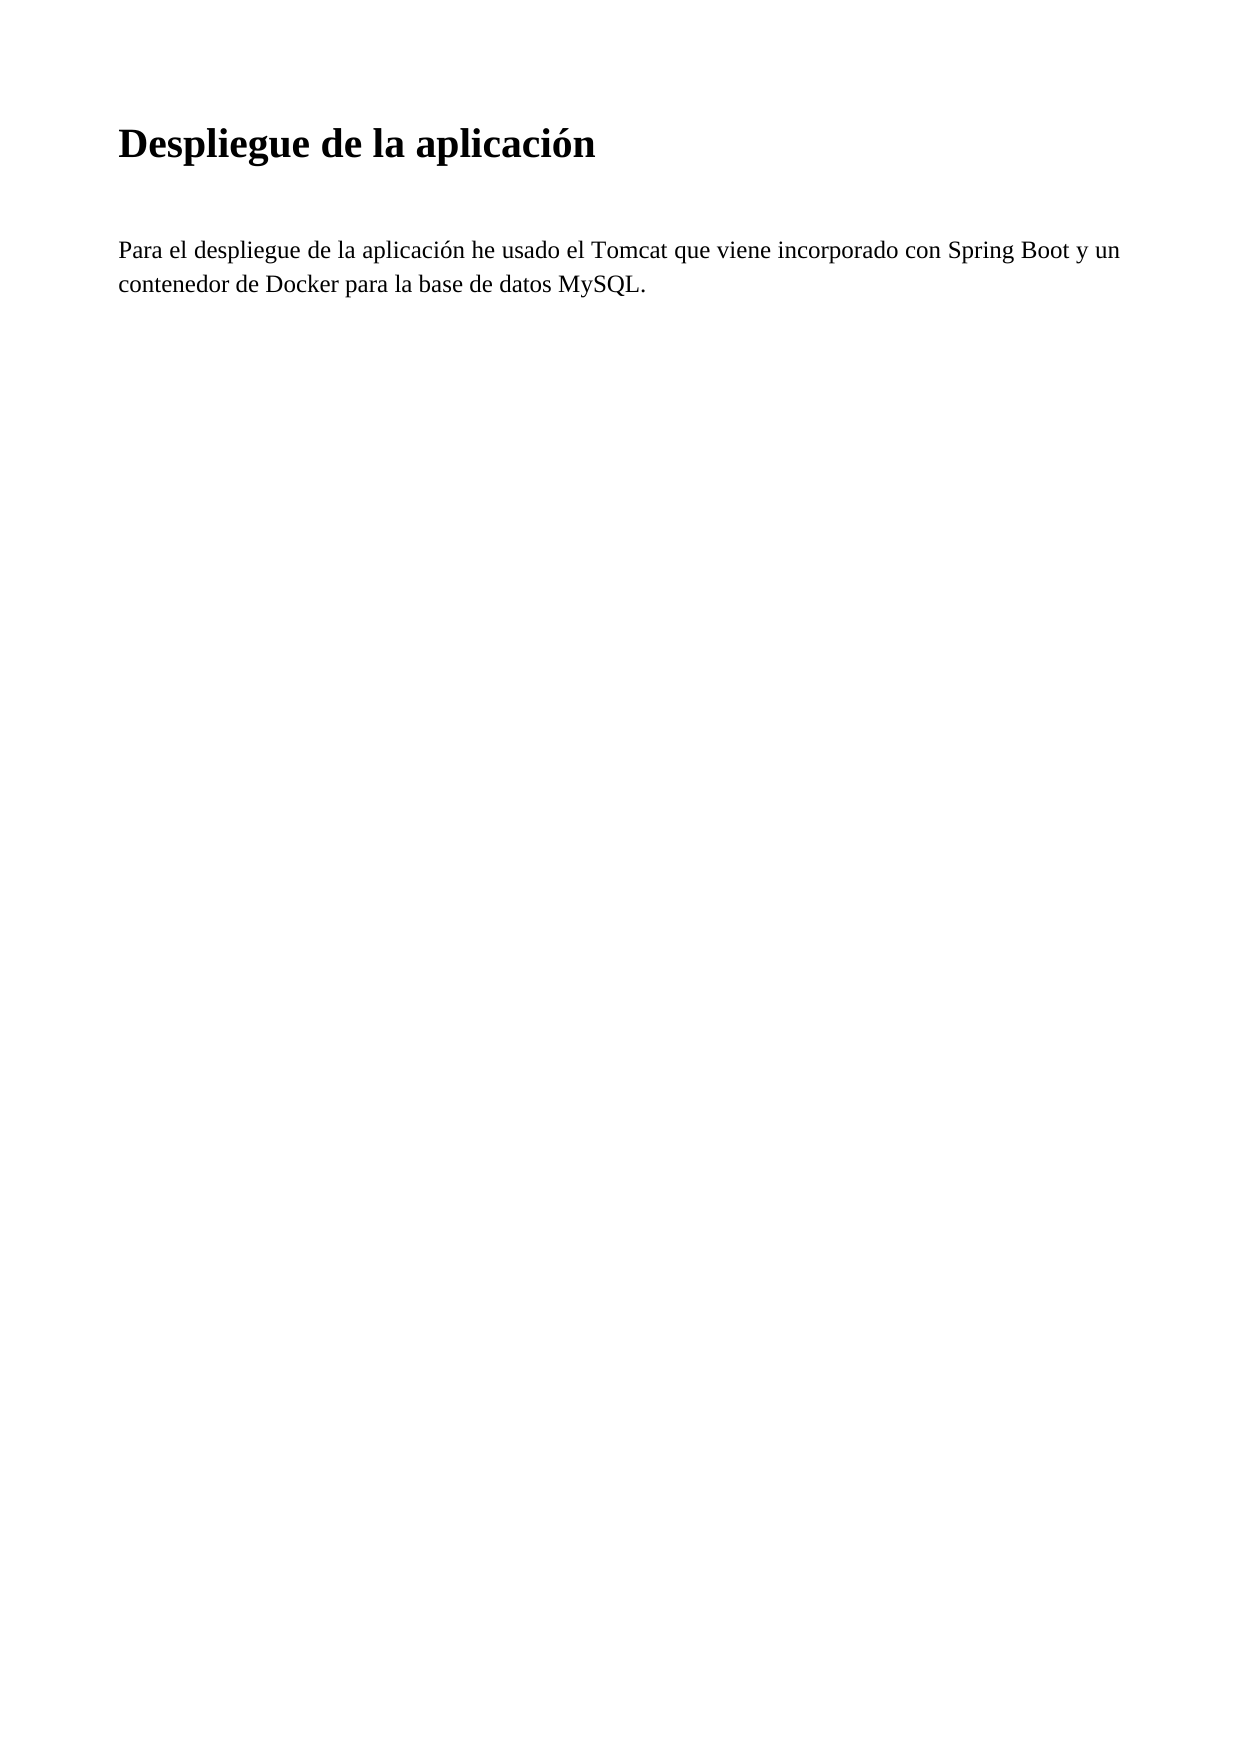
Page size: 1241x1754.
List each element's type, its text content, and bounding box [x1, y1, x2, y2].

text Para el despliegue de la aplicación he usado el Tomcat que viene incorporado con Spring Boot y un contenedor de Docker para la base de datos MySQL. [118, 235, 1122, 298]
text Despliegue de la aplicación [118, 118, 1122, 166]
